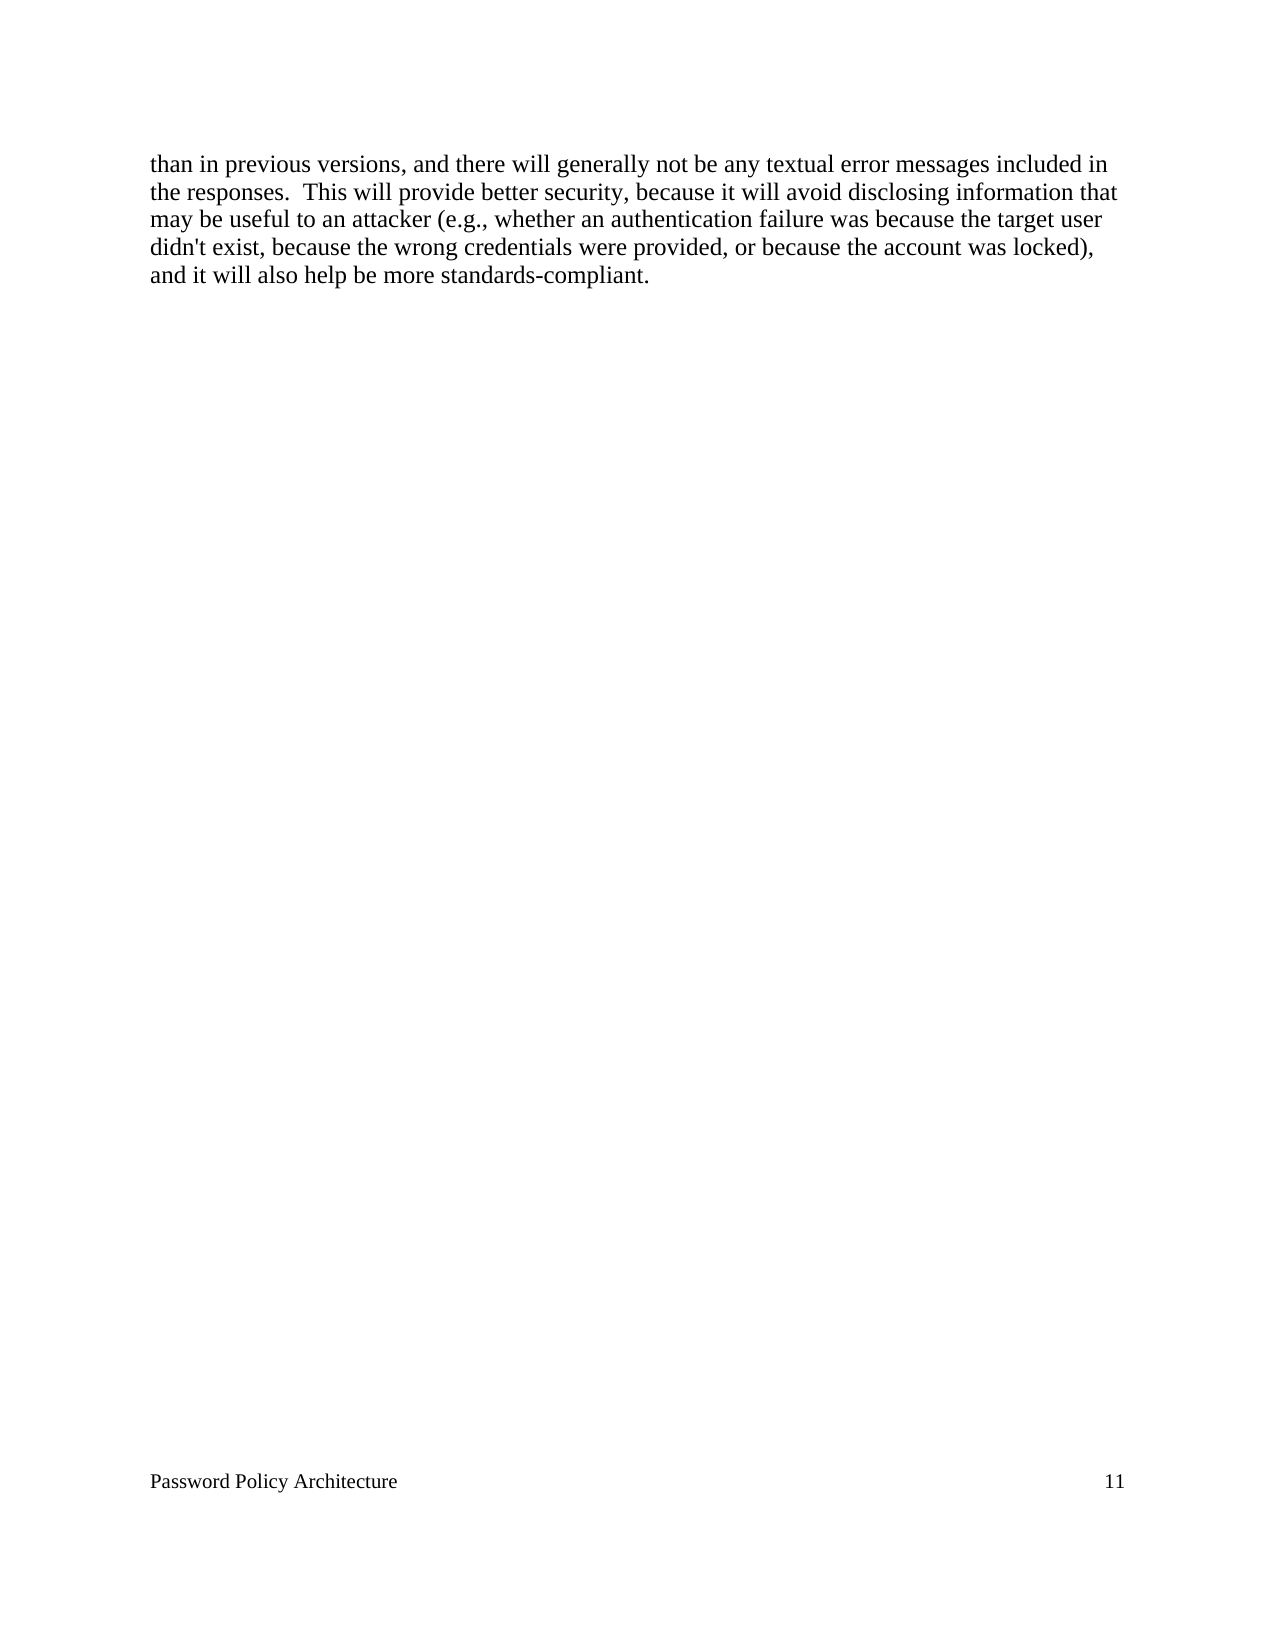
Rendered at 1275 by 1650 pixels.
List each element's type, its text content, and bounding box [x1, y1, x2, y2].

text than in previous versions, and there will generally not be any textual error messages included in the responses. This will provide better security, because it will avoid disclosing information that may be useful to an attacker (e.g., whether an authentication failure was because the target user didn't exist, because the wrong credentials were provided, or because the account was locked), and it will also help be more standards-compliant. [150, 150, 1125, 288]
